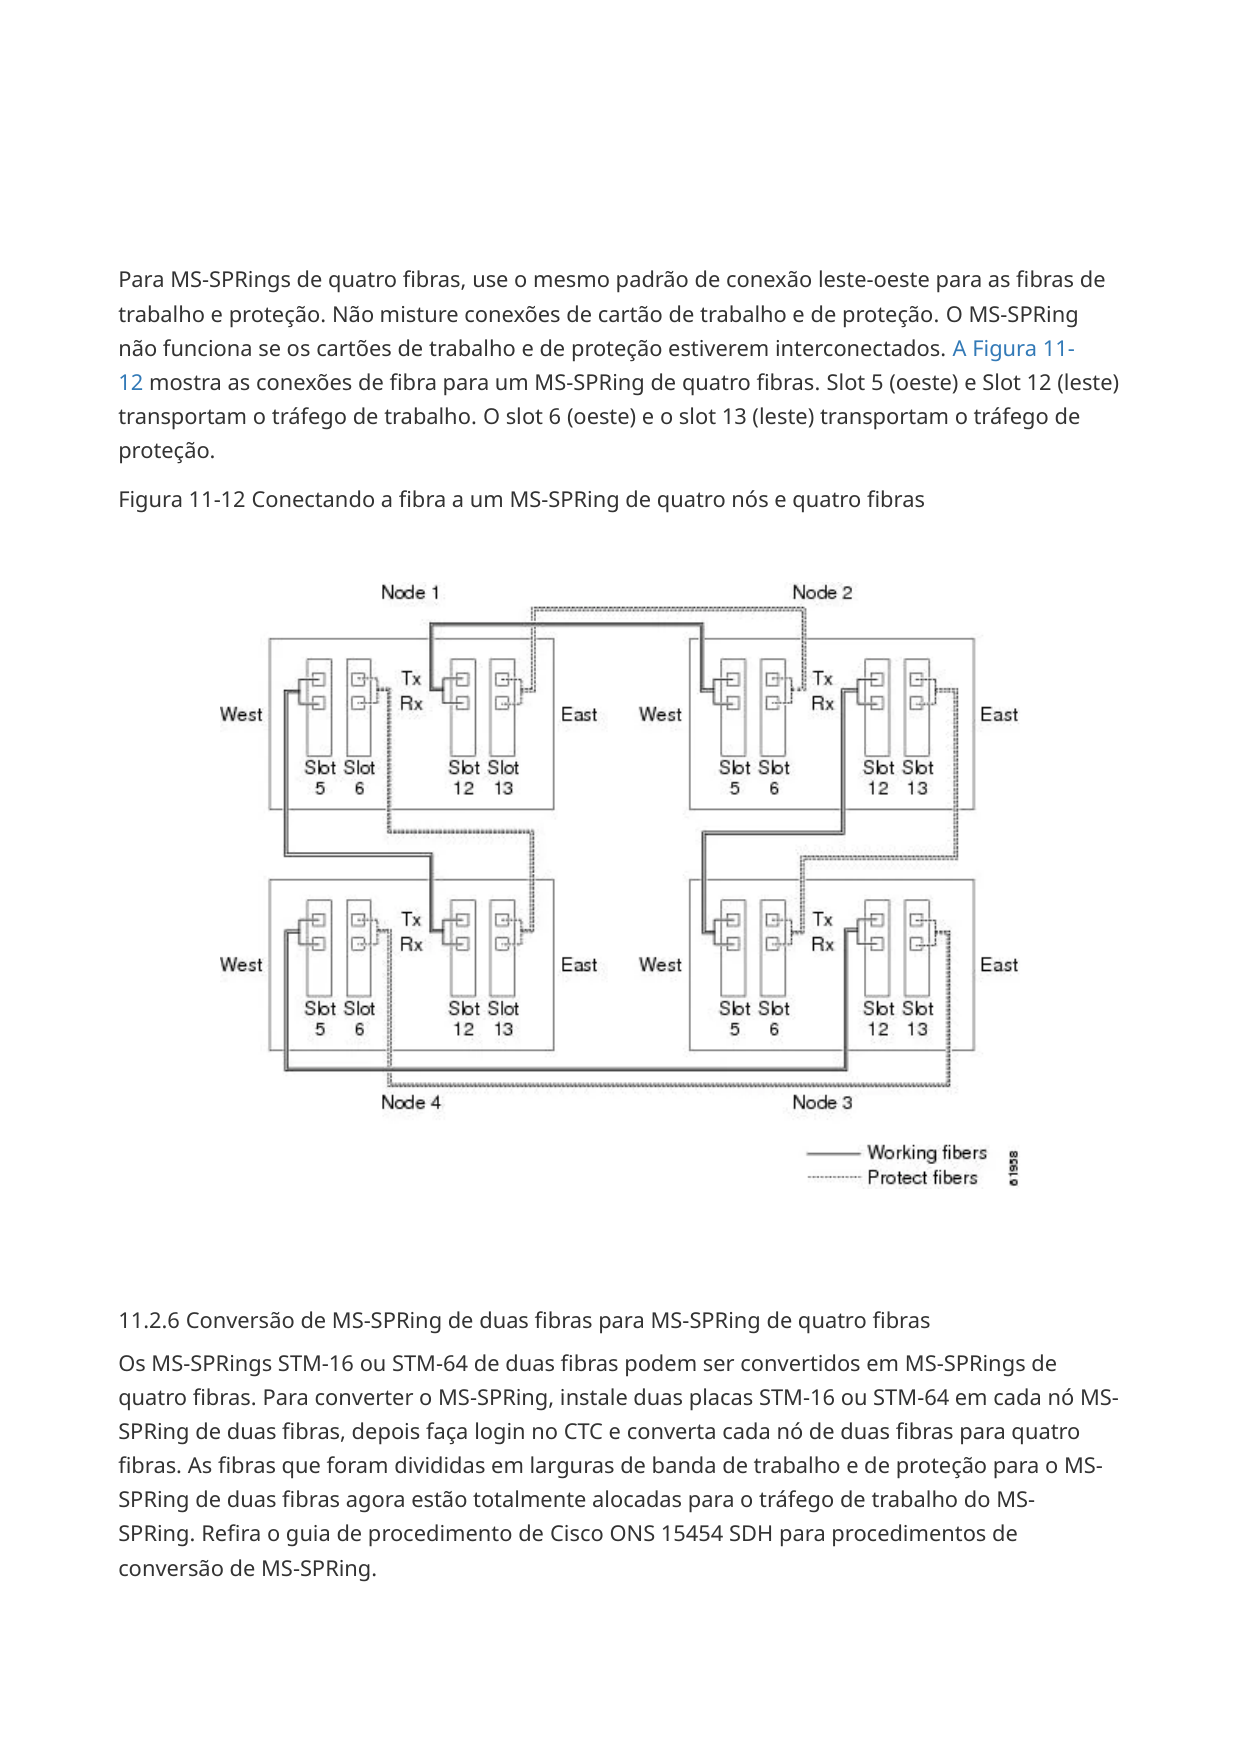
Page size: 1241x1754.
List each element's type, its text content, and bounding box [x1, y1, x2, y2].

subtitle 11.2.6 Conversão de MS-SPRing de duas fibras para MS-SPRing de quatro fibras [118, 1305, 1122, 1335]
text Para MS-SPRings de quatro fibras, use o mesmo padrão de conexão leste-oeste para as fibras de trabalho e proteção. Não misture conexões de cartão de trabalho e de proteção. O MS-SPRing não funciona se os cartões de trabalho e de proteção estiverem interconectados. A Figura 11-12 mostra as conexões de fibra para um MS-SPRing de quatro fibras. Slot 5 (oeste) e Slot 12 (leste) transportam o tráfego de trabalho. O slot 6 (oeste) e o slot 13 (leste) transportam o tráfego de proteção. [118, 264, 1122, 465]
text Figura 11-12 Conectando a fibra a um MS-SPRing de quatro nós e quatro fibras [118, 484, 1122, 514]
picture [220, 582, 1020, 1189]
text Os MS-SPRings STM-16 ou STM-64 de duas fibras podem ser convertidos em MS-SPRings de quatro fibras. Para converter o MS-SPRing, instale duas placas STM-16 ou STM-64 em cada nó MS-SPRing de duas fibras, depois faça login no CTC e converta cada nó de duas fibras para quatro fibras. As fibras que foram divididas em larguras de banda de trabalho e de proteção para o MS-SPRing de duas fibras agora estão totalmente alocadas para o tráfego de trabalho do MS-SPRing. Refira o guia de procedimento de Cisco ONS 15454 SDH para procedimentos de conversão de MS-SPRing. [118, 1347, 1122, 1582]
